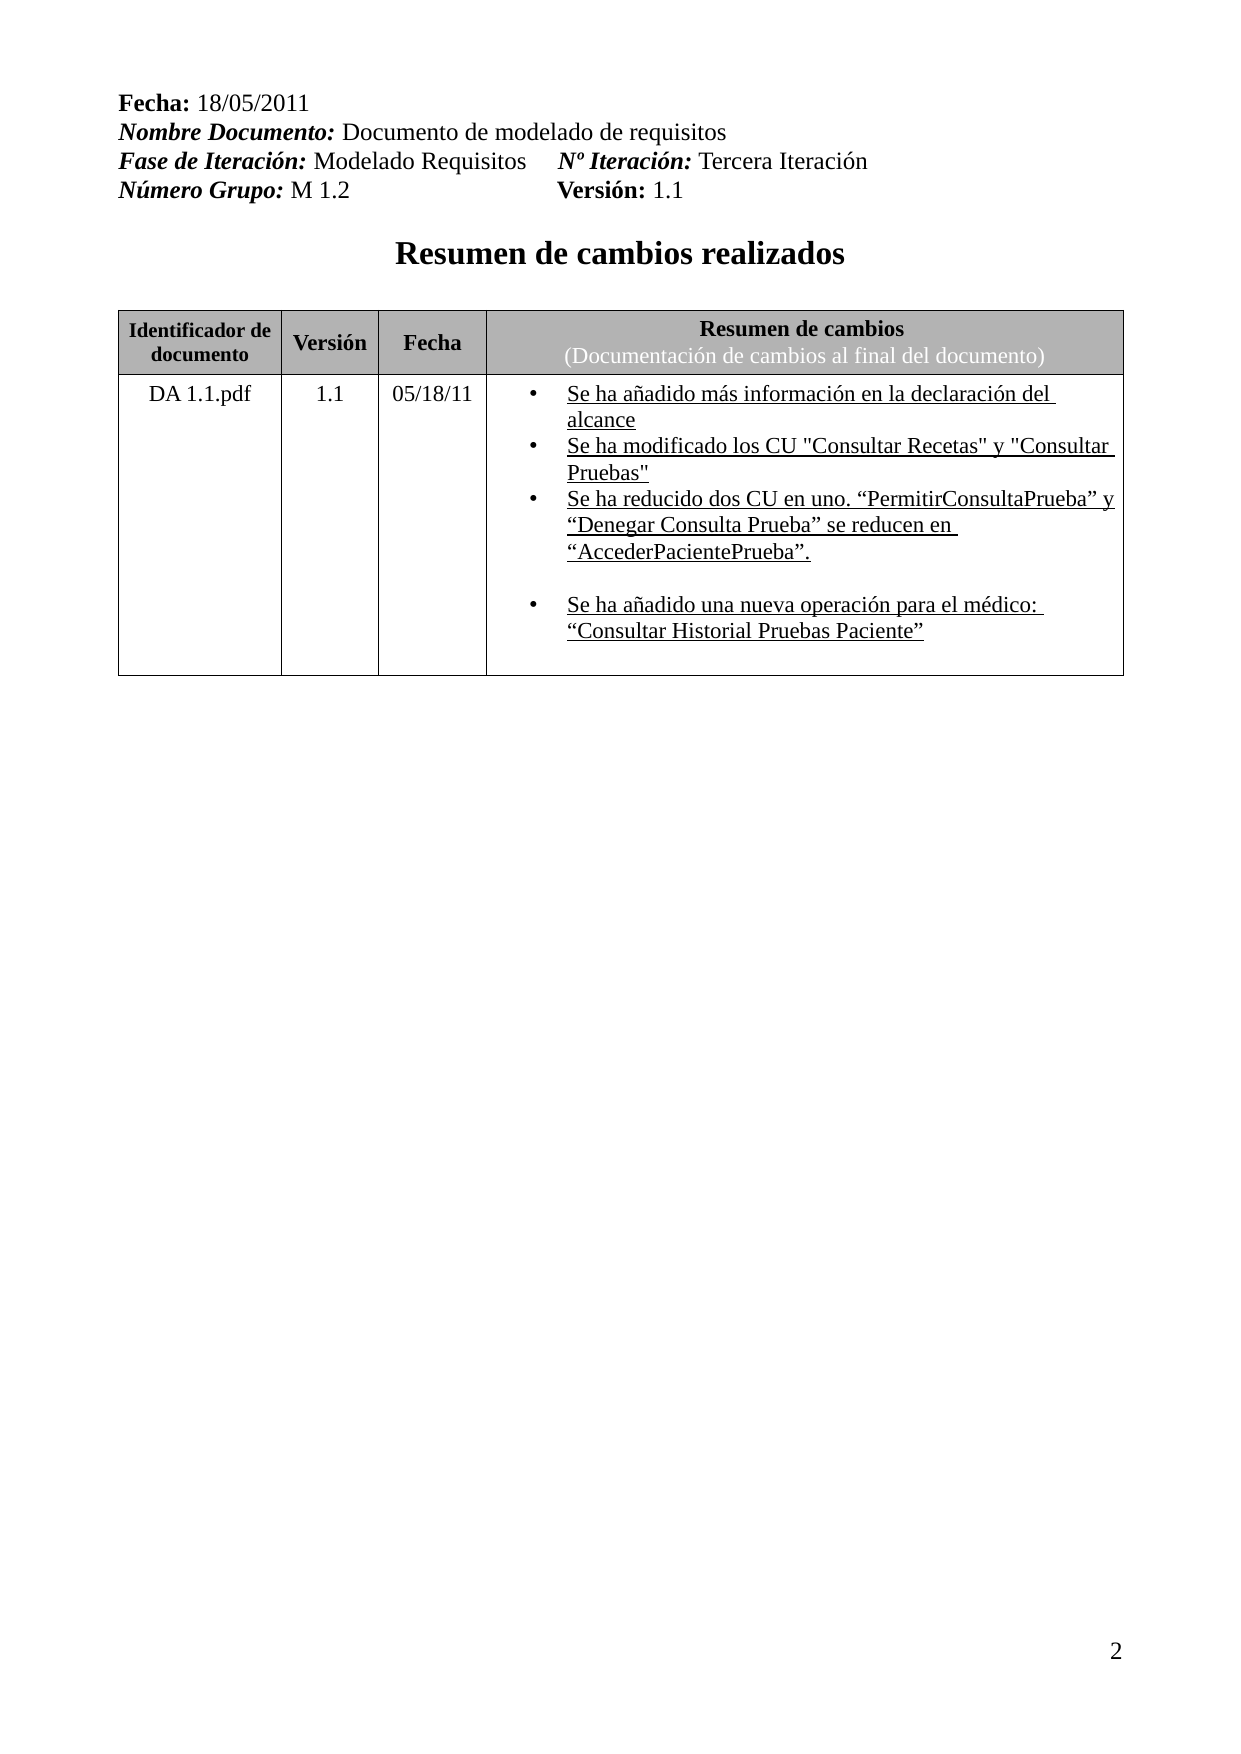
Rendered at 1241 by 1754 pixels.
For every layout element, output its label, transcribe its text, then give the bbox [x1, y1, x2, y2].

table_cell DA 1.1.pdf [119, 375, 281, 675]
table_cell Se ha añadido más información en la declaración del alcance Se ha modificado los CU "Consultar Recetas" y "Consultar Pruebas" Se ha reducido dos CU en uno. “PermitirConsultaPrueba” y “Denegar Consulta Prueba” se reducen en “AccederPacientePrueba”. Se ha añadido una nueva operación para el médico: “Consultar Historial Pruebas Paciente” [487, 375, 1123, 675]
table_header Fecha [379, 311, 486, 374]
table_cell 1.1 [282, 375, 378, 675]
table_header Resumen de cambios (Documentación de cambios al final del documento) [487, 311, 1123, 374]
table_cell 18/05/11 [379, 375, 486, 675]
table_header Identificador de documento [119, 311, 281, 374]
text Resumen de cambios realizados [118, 233, 1122, 271]
table_header Versión [282, 311, 378, 374]
